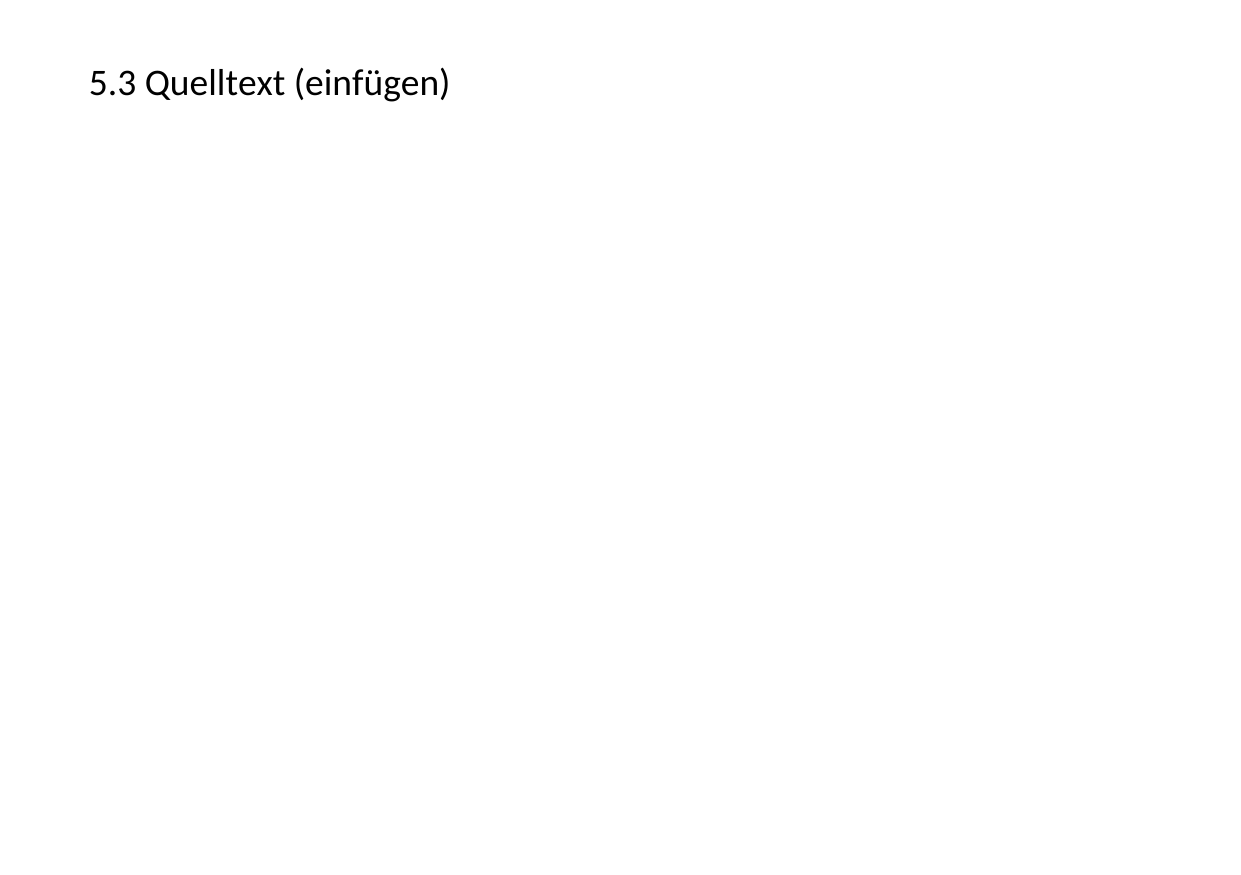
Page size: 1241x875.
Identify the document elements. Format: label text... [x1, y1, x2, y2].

text 5.3 Quelltext (einfügen) [89, 59, 1152, 105]
